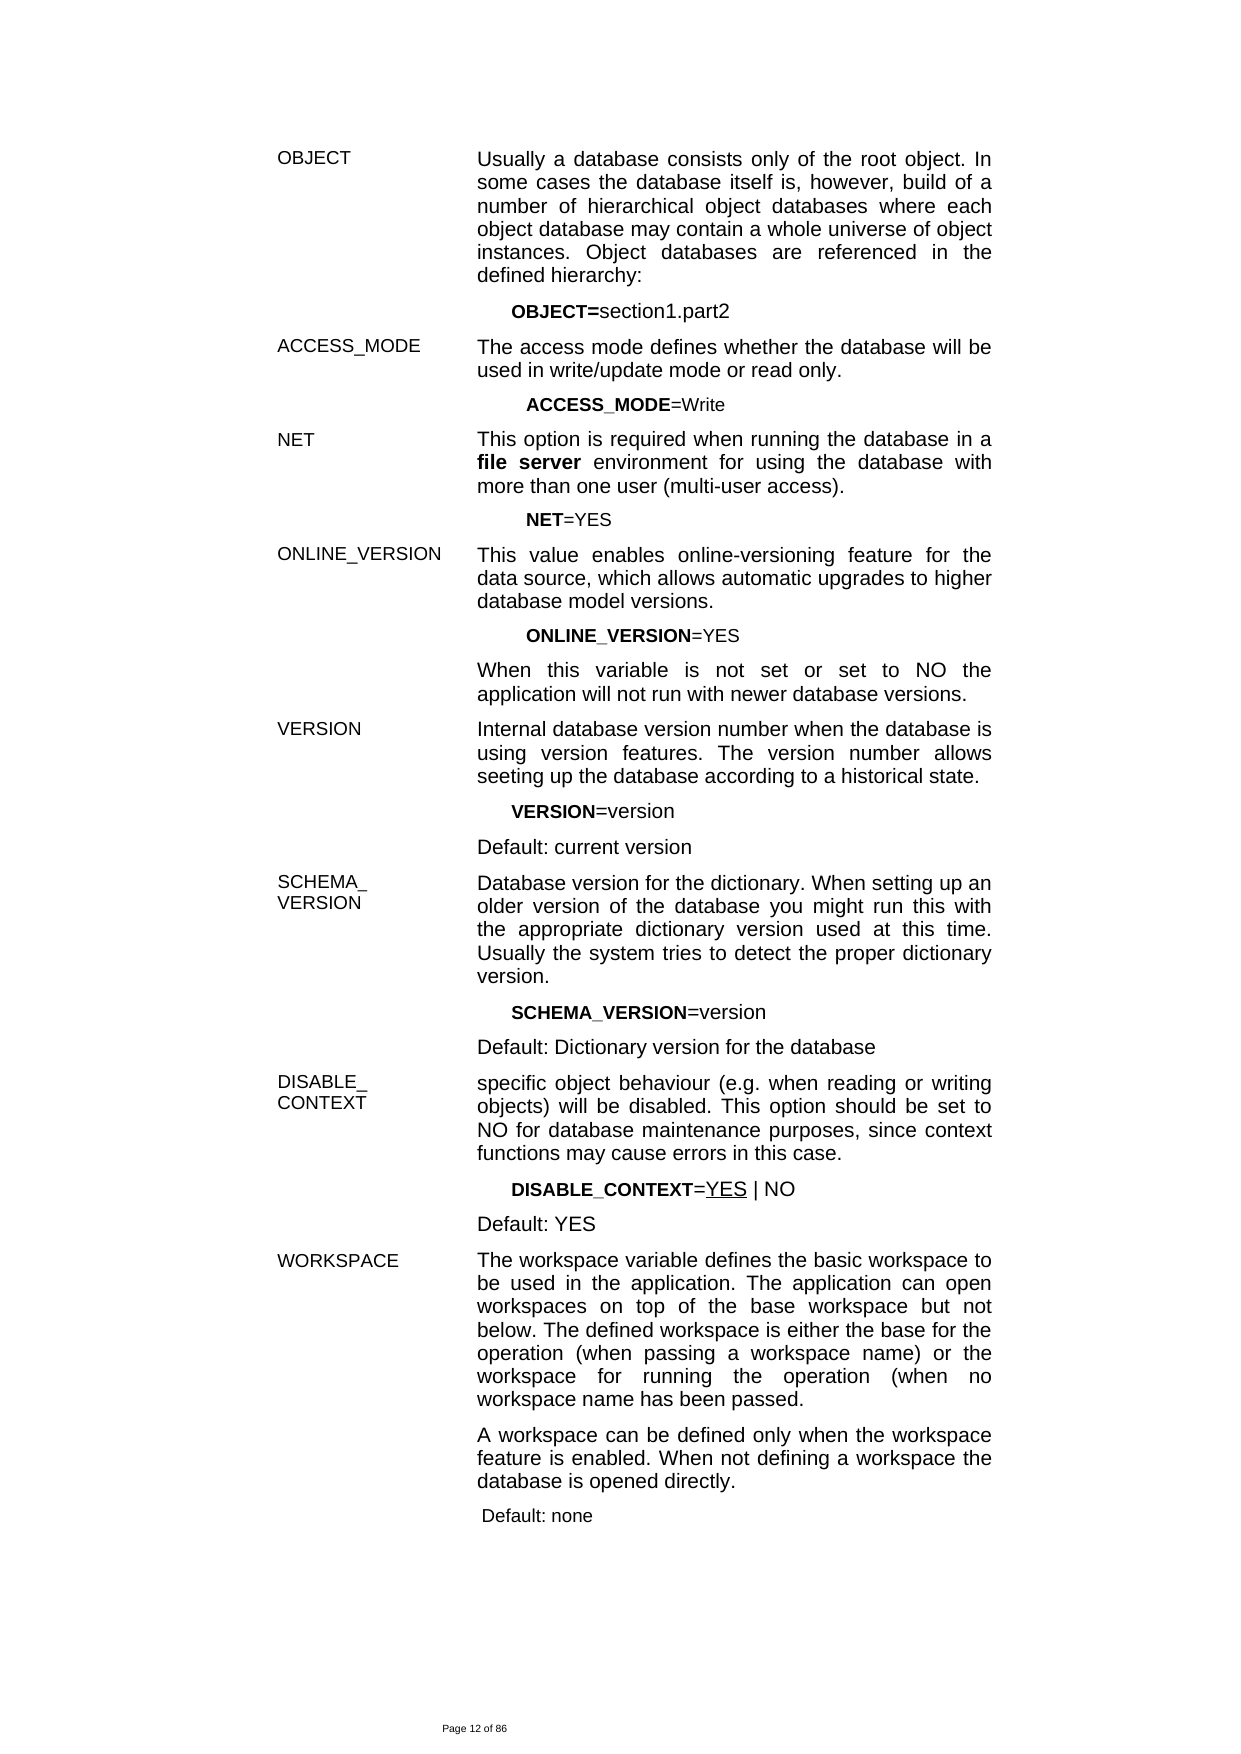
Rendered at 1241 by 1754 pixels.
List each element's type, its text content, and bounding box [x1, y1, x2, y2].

table_cell SCHEMA_ VERSION [236, 872, 466, 1072]
table_cell VERSION [236, 718, 466, 872]
table_cell The workspace variable defines the basic workspace to be used in the application. The application can open workspaces on top of the base workspace but not below. The defined workspace is either the base for the operation (when passing a workspace name) or the workspace for running the operation (when no workspace name has been passed. A workspace can be defined only when the workspace feature is enabled. When not defining a workspace the database is opened directly. Default: none [466, 1249, 1004, 1539]
table_cell WORKSPACE [236, 1249, 466, 1539]
table_cell This value enables online-versioning feature for the data source, which allows automatic upgrades to higher database model versions. ONLINE_VERSION=YES When this variable is not set or set to NO the application will not run with newer database versions. [466, 543, 1004, 718]
table_cell OBJECT [236, 148, 466, 335]
table_cell ACCESS_MODE [236, 335, 466, 428]
table_cell specific object behaviour (e.g. when reading or writing objects) will be disabled. This option should be set to NO for database maintenance purposes, since context functions may cause errors in this case. DISABLE_CONTEXT=YES | NO Default: YES [466, 1072, 1004, 1248]
table_cell The access mode defines whether the database will be used in write/update mode or read only. ACCESS_MODE=Write [466, 335, 1004, 428]
table_cell ONLINE_VERSION [236, 543, 466, 718]
table_cell Usually a database consists only of the root object. In some cases the database itself is, however, build of a number of hierarchical object databases where each object database may contain a whole universe of object instances. Object databases are referenced in the defined hierarchy: OBJECT=section1.part2 [466, 148, 1004, 335]
table_cell DISABLE_ CONTEXT [236, 1072, 466, 1248]
table_cell NET [236, 428, 466, 543]
table_cell This option is required when running the database in a file server environment for using the database with more than one user (multi-user access). NET=YES [466, 428, 1004, 543]
table_cell Internal database version number when the database is using version features. The version number allows seeting up the database according to a historical state. VERSION=version Default: current version [466, 718, 1004, 872]
table_cell Database version for the dictionary. When setting up an older version of the database you might run this with the appropriate dictionary version used at this time. Usually the system tries to detect the proper dictionary version. SCHEMA_VERSION=version Default: Dictionary version for the database [466, 872, 1004, 1072]
